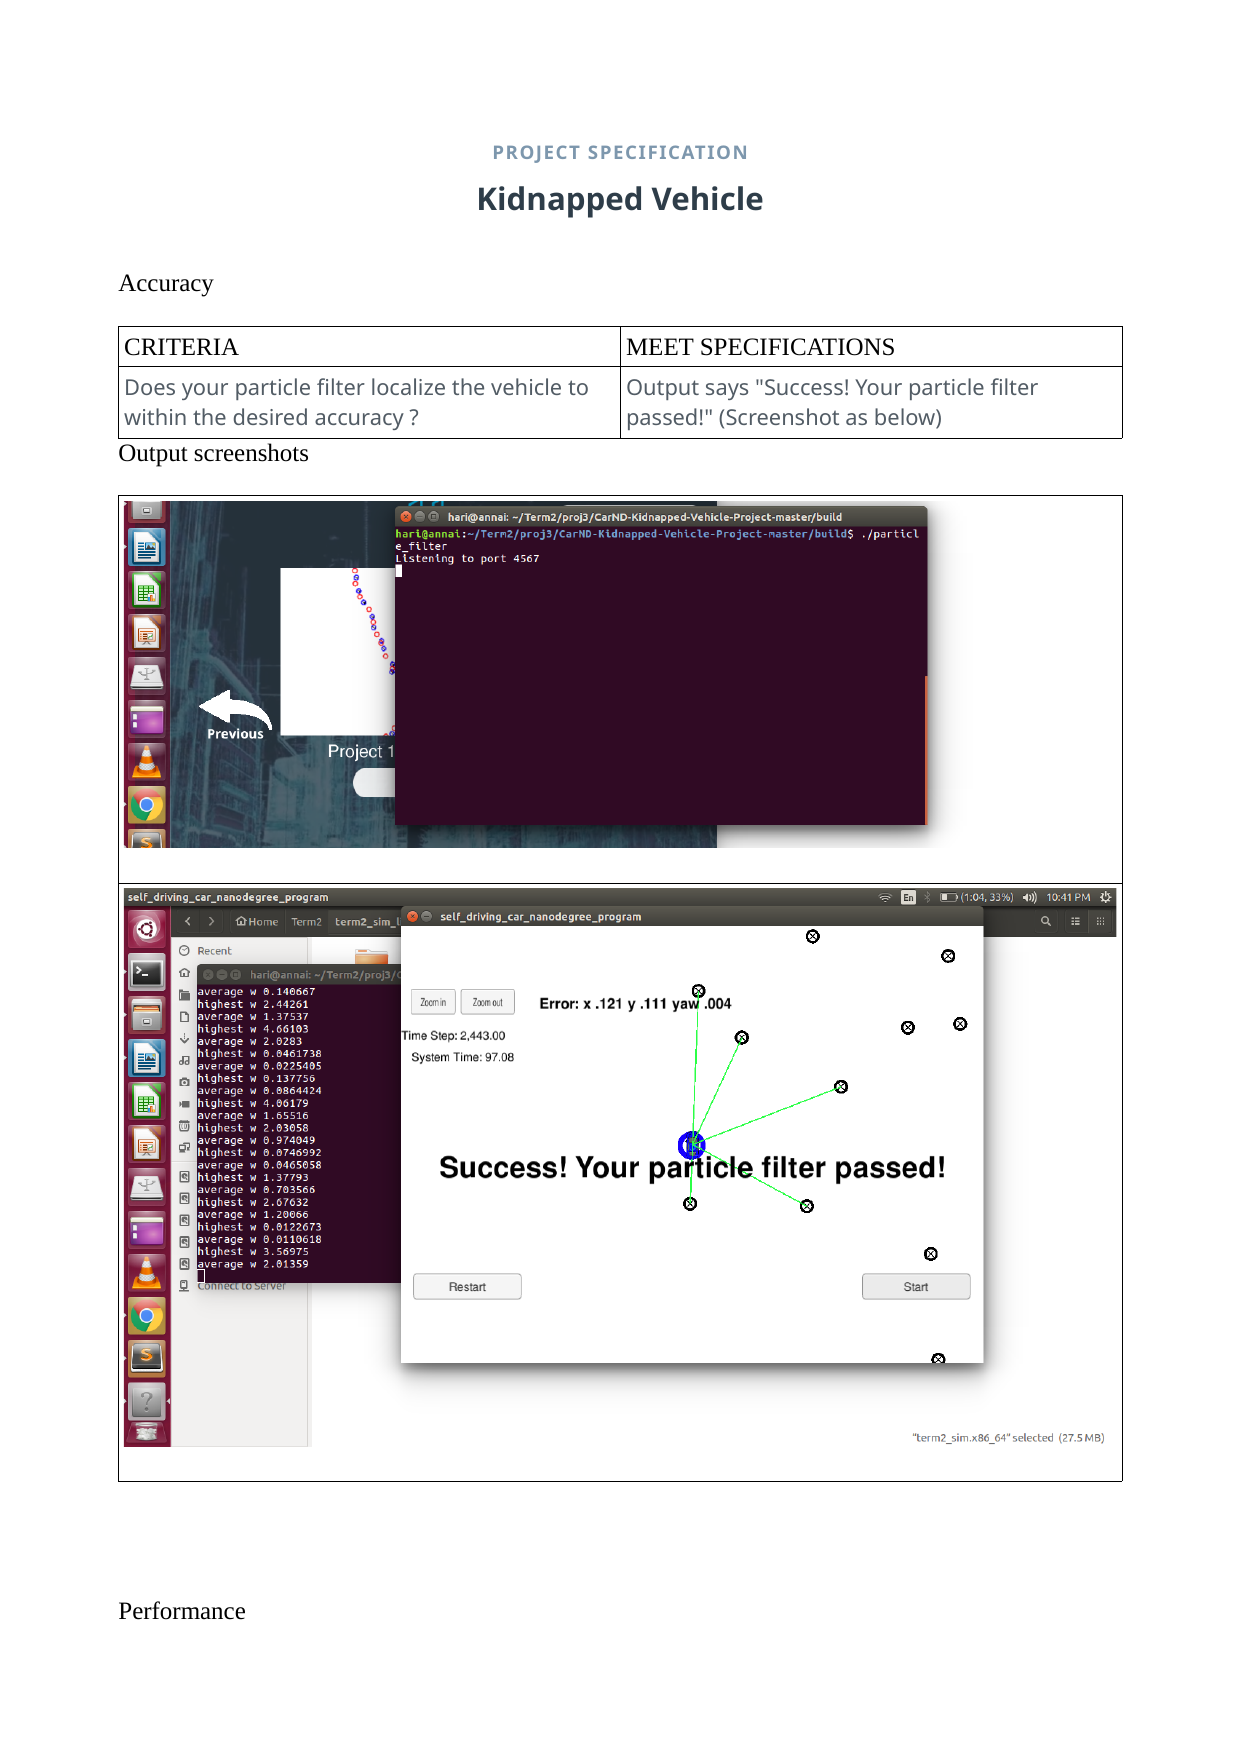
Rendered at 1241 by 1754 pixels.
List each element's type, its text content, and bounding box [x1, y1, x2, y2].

picture [123, 888, 1117, 1447]
subtitle Kidnapped Vehicle [118, 177, 1122, 219]
subtitle PROJECT SPECIFICATION [118, 139, 1122, 164]
table_header MEET SPECIFICATIONS [621, 327, 1122, 366]
table_cell Does your particle filter localize the vehicle to within the desired accuracy ? [119, 367, 620, 437]
table_header CRITERIA [119, 327, 620, 366]
text Performance [118, 1596, 1122, 1624]
table_cell [119, 884, 1122, 1481]
table_header [119, 496, 1122, 882]
picture [123, 501, 1117, 848]
table_cell Output says "Success! Your particle filter passed!" (Screenshot as below) [621, 367, 1122, 437]
text Accuracy [118, 268, 1122, 297]
text Output screenshots [118, 439, 1122, 466]
